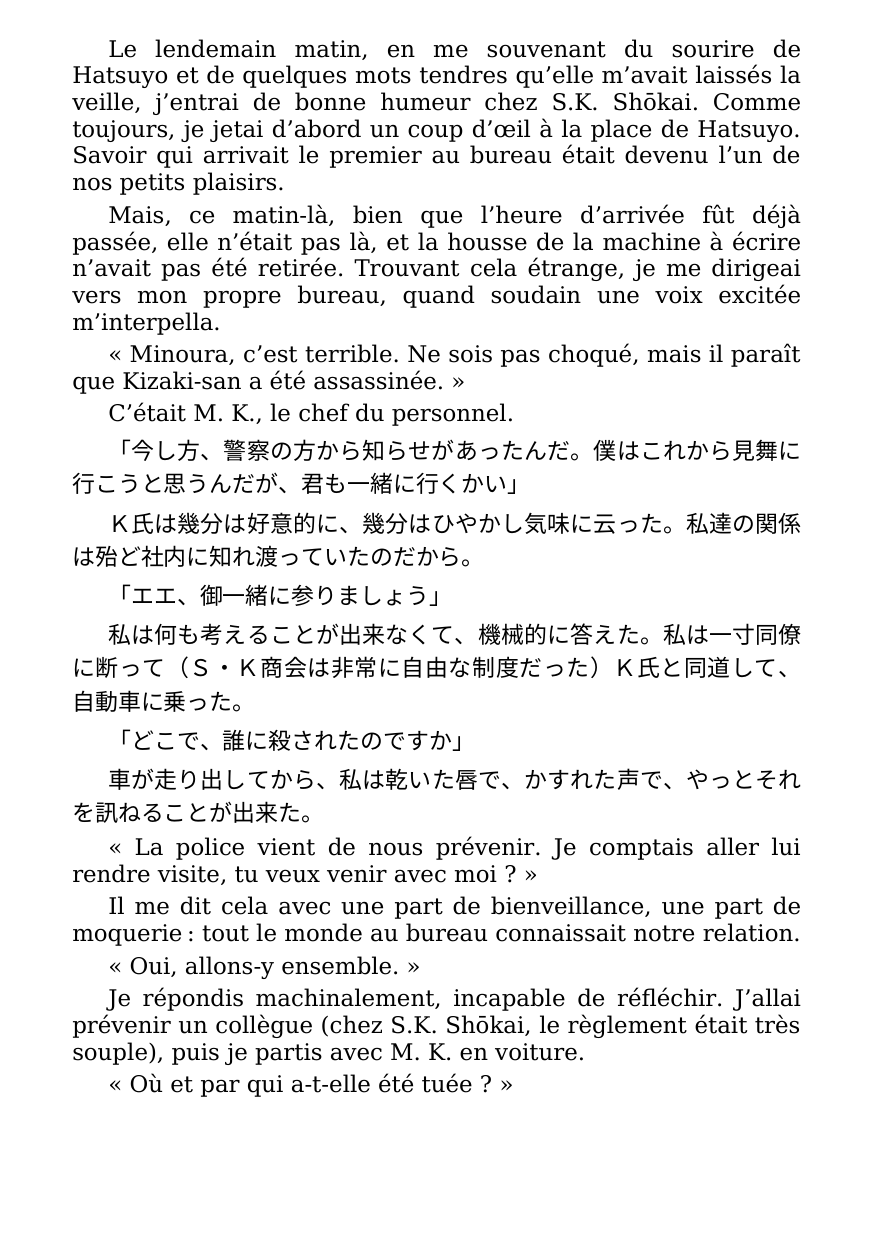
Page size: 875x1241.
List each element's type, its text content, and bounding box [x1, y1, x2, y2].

text Mais, ce matin-là, bien que l’heure d’arrivée fût déjà passée, elle n’était pas là, et la housse de la machine à écrire n’avait pas été retirée. Trouvant cela étrange, je me dirigeai vers mon propre bureau, quand soudain une voix excitée m’interpella. [72, 202, 802, 335]
text Ｋ氏は幾分は好意的に、幾分はひやかし気味に云った。私達の関係は殆ど社内に知れ渡っていたのだから。 [72, 506, 802, 572]
text Je répondis machinalement, incapable de réfléchir. J’allai prévenir un collègue (chez S.K. Shōkai, le règlement était très souple), puis je partis avec M. K. en voiture. [72, 985, 802, 1065]
text 私は何も考えることが出来なくて、機械的に答えた。私は一寸同僚に断って（Ｓ・Ｋ商会は非常に自由な制度だった）Ｋ氏と同道して、自動車に乗った。 [72, 617, 802, 717]
text 車が走り出してから、私は乾いた唇で、かすれた声で、やっとそれを訊ねることが出来た。 [72, 762, 802, 828]
text Le lendemain matin, en me souvenant du sourire de Hatsuyo et de quelques mots tendres qu’elle m’avait laissés la veille, j’entrai de bonne humeur chez S.K. Shōkai. Comme toujours, je jetai d’abord un coup d’œil à la place de Hatsuyo. Savoir qui arrivait le premier au bureau était devenu l’un de nos petits plaisirs. [72, 36, 802, 196]
text Il me dit cela avec une part de bienveillance, une part de moquerie : tout le monde au bureau connaissait notre relation. [72, 893, 802, 947]
text « Où et par qui a-t-elle été tuée ? » [72, 1071, 802, 1098]
text « Minoura, c’est terrible. Ne sois pas choqué, mais il paraît que Kizaki-san a été assassinée. » [72, 341, 802, 394]
text C’était M. K., le chef du personnel. [72, 401, 802, 427]
text « La police vient de nous prévenir. Je comptais aller lui rendre visite, tu veux venir avec moi ? » [72, 834, 802, 888]
text 「どこで、誰に殺されたのですか」 [72, 723, 802, 756]
text 「今し方、警察の方から知らせがあったんだ。僕はこれから見舞に行こうと思うんだが、君も一緒に行くかい」 [72, 433, 802, 499]
text « Oui, allons-y ensemble. » [72, 953, 802, 979]
text 「エエ、御一緒に参りましょう」 [72, 578, 802, 611]
